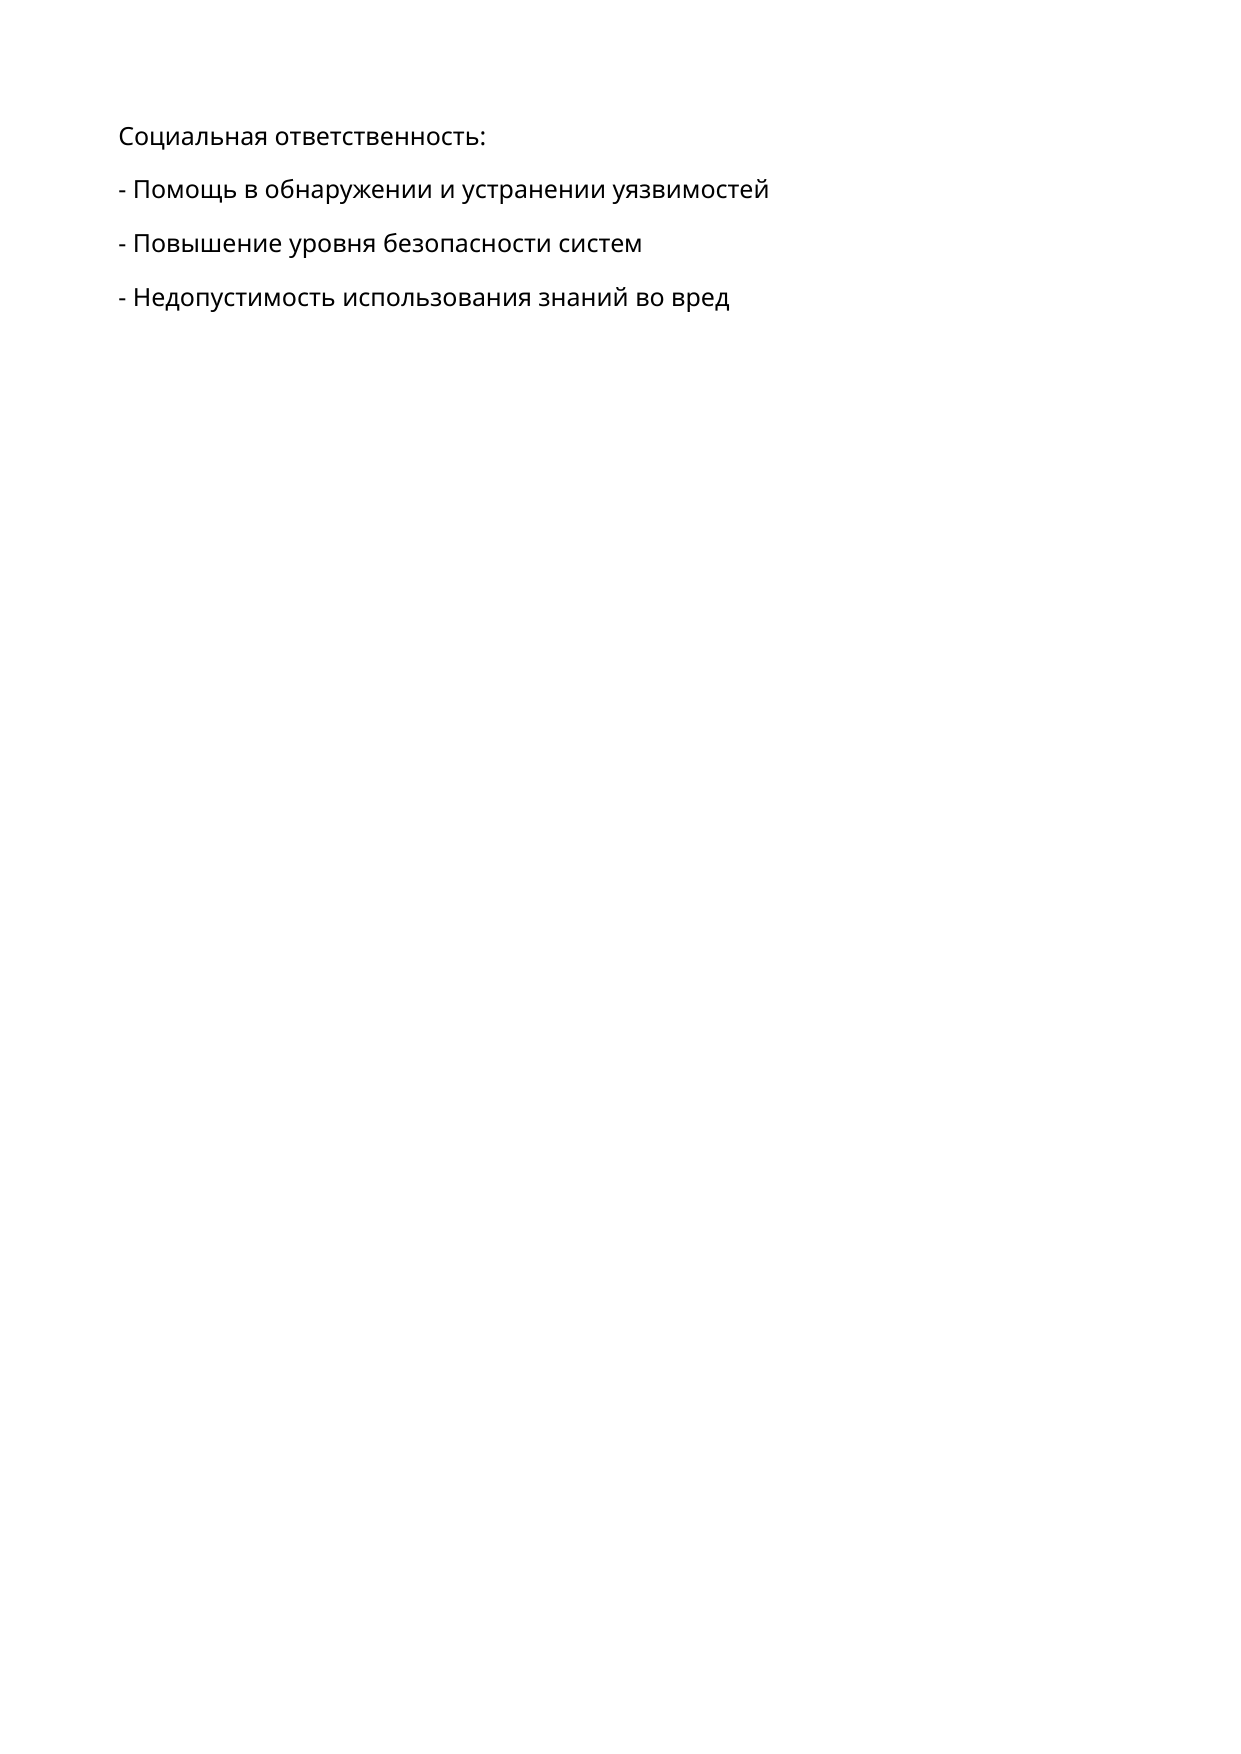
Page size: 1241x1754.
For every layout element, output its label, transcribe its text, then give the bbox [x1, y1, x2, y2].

text Социальная ответственность: [118, 118, 1122, 152]
text - Помощь в обнаружении и устранении уязвимостей [118, 172, 1122, 206]
text - Недопустимость использования знаний во вред [118, 279, 1122, 313]
text - Повышение уровня безопасности систем [118, 226, 1122, 260]
